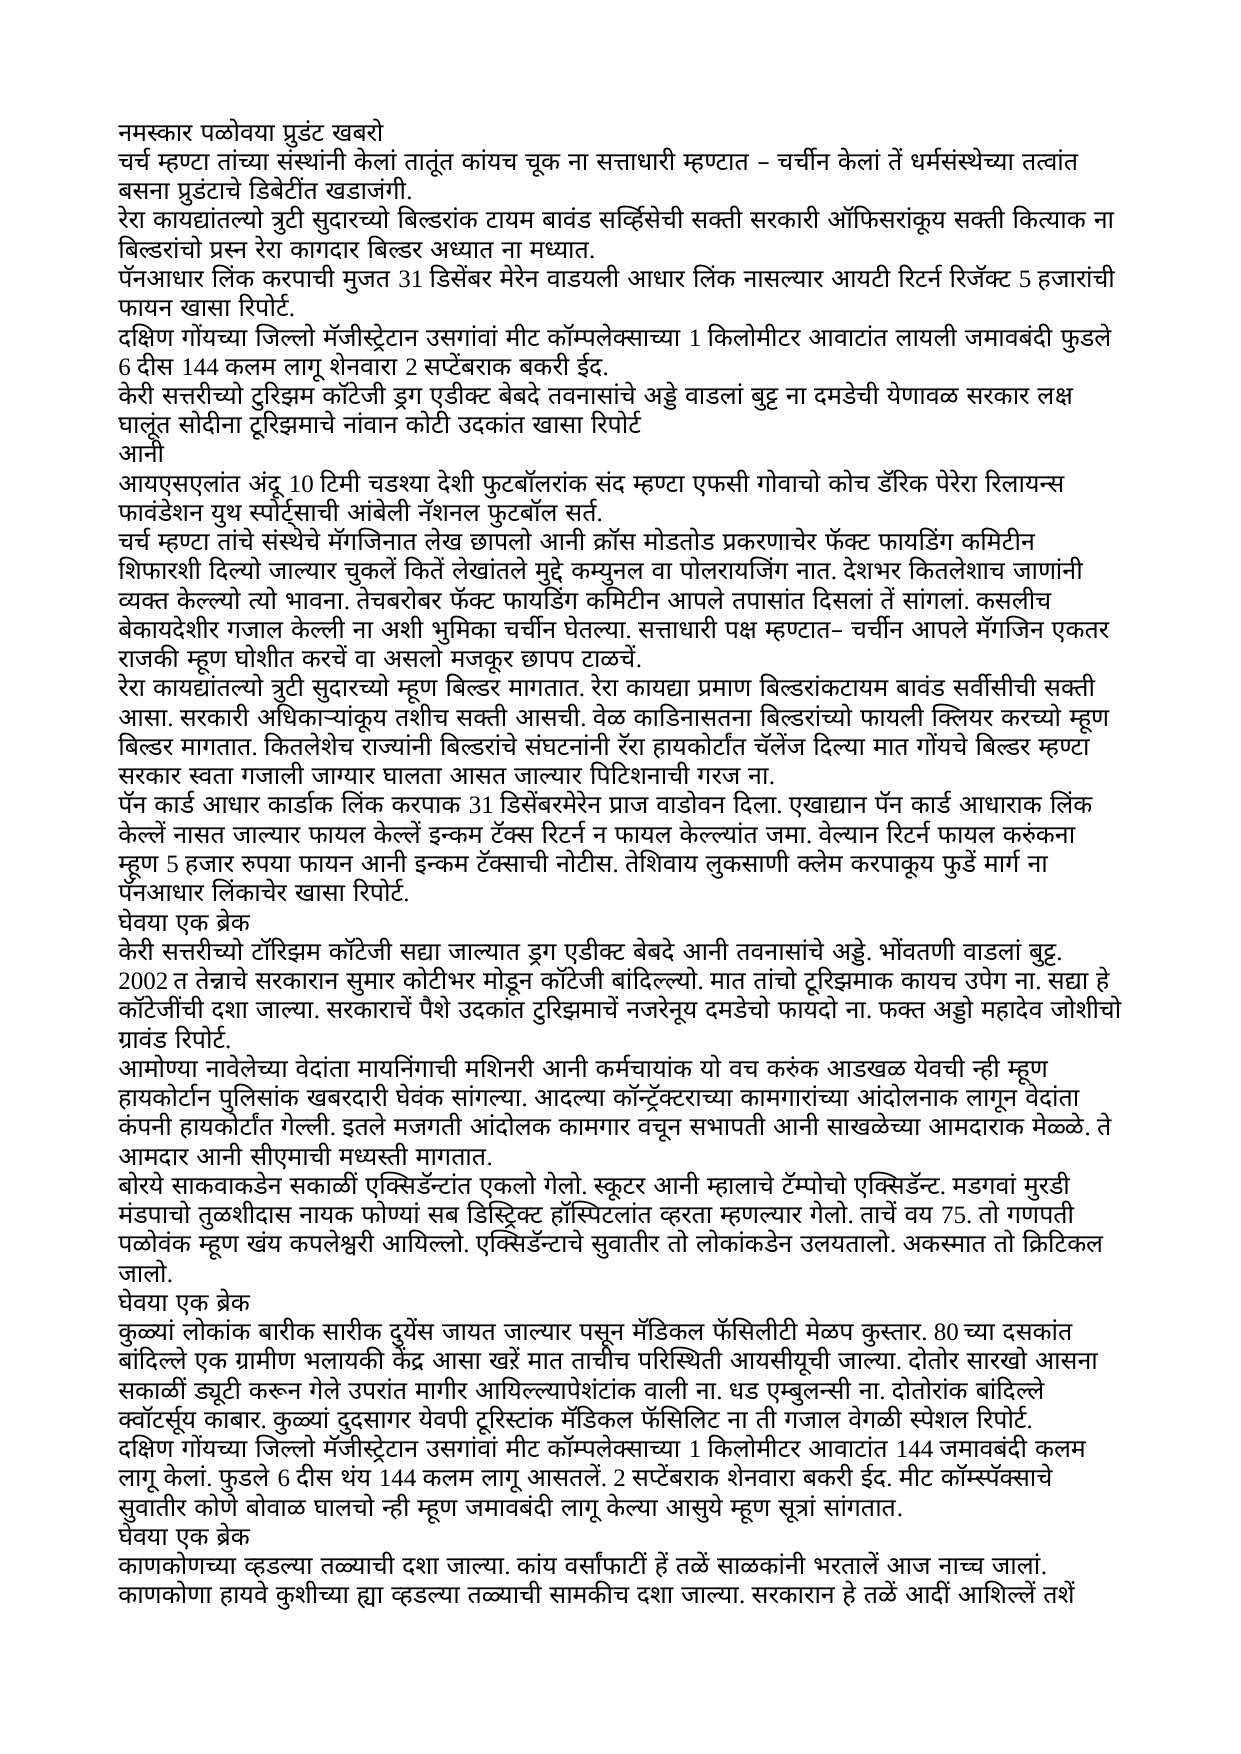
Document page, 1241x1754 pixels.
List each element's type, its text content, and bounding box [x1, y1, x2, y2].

text आमोण्या नावेलेच्या वेदांता मायनिंगाची मशिनरी आनी कर्मचायांक यो वच करुंक आडखळ येवची न्ही म्हूण हायकोर्टान पुलिसांक खबरदारी घेवंक सांगल्या. आदल्या कॉन्ट्रॅक्टराच्या कामगारांच्या आंदोलनाक लागून वेदांता कंपनी हायकोर्टांत गेल्ली. इतले मजगती आंदोलक कामगार वचून सभापती आनी साखळेच्या आमदाराक मेळ्ळे. ते आमदार आनी सीएमाची मध्यस्ती मागतात. [118, 1054, 1122, 1171]
text काणकोणच्या व्हडल्या तळ्याची दशा जाल्या. कांय वर्सांफाटीं हें तळें साळकांनी भरतालें आज नाच्च जालां. काणकोणा हायवे कुशीच्या ह्या व्हडल्या तळ्याची सामकीच दशा जाल्या. सरकारान हे तळें आदीं आशिल्लें तशें [118, 1551, 1122, 1610]
text पॅनआधार लिंक करपाची मुजत 31 डिसेंबर मेरेन वाडयली आधार लिंक नासल्यार आयटी रिटर्न रिजॅक्ट 5 हजारांची फायन खासा रिपोर्ट. [118, 264, 1122, 323]
text केरी सत्तरीच्यो टॉरिझम कॉटेजी सद्या जाल्यात ड्रग एडीक्ट बेबदे आनी तवनासांचे अड्डे. भोंवतणी वाडलां बुट्ट. 2002त तेन्नाचे सरकारान सुमार कोटीभर मोडून कॉटेजी बांदिल्ल्यो. मात तांचो टूरिझमाक कायच उपेग ना. सद्या हे कॉटेजींची दशा जाल्या. सरकाराचें पैशे उदकांत टुरिझमाचें नजरेनूय दमडेचो फायदो ना. फक्त अड्डो महादेव जोशीचो ग्रावंड रिपोर्ट. [118, 937, 1122, 1054]
text घेवया एक ब्रेक [118, 1288, 1122, 1317]
text आयएसएलांत अंदू 10 टिमी चडश्या देशी फुटबॉलरांक संद म्हण्टा एफसी गोवाचो कोच डॅरिक पेरेरा रिलायन्स फावंडेशन युथ स्पोर्ट्साची आंबेली नॅशनल फुटबॉल सर्त. [118, 469, 1122, 527]
text चर्च म्हण्टा तांच्या संस्थांनी केलां तातूंत कांयच चूक ना सत्ताधारी म्हण्टात – चर्चीन केलां तें धर्मसंस्थेच्या तत्वांत बसना प्रुडंटाचे डिबेटींत खडाजंगी. [118, 147, 1122, 206]
text पॅन कार्ड आधार कार्डाक लिंक करपाक 31 डिसेंबरमेरेन प्राज वाडोवन दिला. एखाद्यान पॅन कार्ड आधाराक लिंक केल्लें नासत जाल्यार फायल केल्लें इन्कम टॅक्स रिटर्न न फायल केल्ल्यांत जमा. वेल्यान रिटर्न फायल करुंकना म्हूण 5 हजार रुपया फायन आनी इन्कम टॅक्साची नोटीस. तेशिवाय लुकसाणी क्लेम करपाकूय फुडें मार्ग ना पॅनआधार लिंकाचेर खासा रिपोर्ट. [118, 791, 1122, 908]
text केरी सत्तरीच्यो टुरिझम कॉटेजी ड्रग एडीक्ट बेबदे तवनासांचे अड्डे वाडलां बुट्ट ना दमडेची येणावळ सरकार लक्ष घालूंत सोदीना टूरिझमाचे नांवान कोटी उदकांत खासा रिपोर्ट [118, 381, 1122, 439]
text रेरा कायद्यांतल्यो त्रुटी सुदारच्यो बिल्डरांक टायम बावंड सर्व्हिसेची सक्ती सरकारी ऑफिसरांकूय सक्ती कित्याक ना बिल्डरांचो प्रस्न रेरा कागदार बिल्डर अध्यात ना मध्यात. [118, 206, 1122, 264]
text रेरा कायद्यांतल्यो त्रुटी सुदारच्यो म्हूण बिल्डर मागतात. रेरा कायद्या प्रमाण बिल्डरांकटायम बावंड सर्वीसीची सक्ती आसा. सरकारी अधिकाऱ्यांकूय तशीच सक्ती आसची. वेळ काडिनासतना बिल्डरांच्यो फायली क्लियर करच्यो म्हूण बिल्डर मागतात. कितलेशेच राज्यांनी बिल्डरांचे संघटनांनी रॅरा हायकोर्टांत चॅलेंज दिल्या मात गोंयचे बिल्डर म्हण्टा सरकार स्वता गजाली जाग्यार घालता आसत जाल्यार पिटिशनाची गरज ना. [118, 673, 1122, 791]
text चर्च म्हण्टा तांचे संस्थेचे मॅगजिनात लेख छापलो आनी क्रॉस मोडतोड प्रकरणाचेर फॅक्ट फायडिंग कमिटीन शिफारशी दिल्यो जाल्यार चुकलें कितें लेखांतले मुद्दे कम्युनल वा पोलरायजिंग नात. देशभर कितलेशाच जाणांनी व्यक्त केल्ल्यो त्यो भावना. तेचबरोबर फॅक्ट फायडिंग कमिटीन आपले तपासांत दिसलां तें सांगलां. कसलीच बेकायदेशीर गजाल केल्ली ना अशी भुमिका चर्चीन घेतल्या. सत्ताधारी पक्ष म्हण्टात– चर्चीन आपले मॅगजिन एकतर राजकी म्हूण घोशीत करचें वा असलो मजकूर छापप टाळचें. [118, 527, 1122, 673]
text घेवया एक ब्रेक [118, 908, 1122, 937]
text घेवया एक ब्रेक [118, 1522, 1122, 1551]
text दक्षिण गोंयच्या जिल्लो मॅजीस्ट्रेटान उसगांवां मीट कॉम्पलेक्साच्या 1 किलोमीटर आवाटांत 144 जमावबंदी कलम लागू केलां. फुडले 6 दीस थंय 144 कलम लागू आसतलें. 2 सप्टेंबराक शेनवारा बकरी ईद. मीट कॉम्स्पॅक्साचे सुवातीर कोणे बोवाळ घालचो न्ही म्हूण जमावबंदी लागू केल्या आसुये म्हूण सूत्रां सांगतात. [118, 1434, 1122, 1522]
text कुळ्यां लोकांक बारीक सारीक दुयेंस जायत जाल्यार पसून मॅडिकल फॅसिलीटी मेळप कुस्तार. 80च्या दसकांत बांदिल्ले एक ग्रामीण भलायकी केंद्र आसा खऱें मात ताचीच परिस्थिती आयसीयूची जाल्या. दोतोर सारखो आसना सकाळीं ड्यूटी करून गेले उपरांत मागीर आयिल्ल्यापेशंटांक वाली ना. धड एम्बुलन्सी ना. दोतोरांक बांदिल्ले क्वॉटर्सूय काबार. कुळ्यां दुदसागर येवपी टूरिस्टांक मॅडिकल फॅसिलिट ना ती गजाल वेगळी स्पेशल रिपोर्ट. [118, 1317, 1122, 1434]
text नमस्कार पळोवया प्रुडंट खबरो [118, 118, 1122, 147]
text दक्षिण गोंयच्या जिल्लो मॅजीस्ट्रेटान उसगांवां मीट कॉम्पलेक्साच्या 1 किलोमीटर आवाटांत लायली जमावबंदी फुडले 6 दीस 144 कलम लागू शेनवारा 2 सप्टेंबराक बकरी ईद. [118, 323, 1122, 381]
text बोरये साकवाकडेन सकाळीं एक्सिडॅन्टांत एकलो गेलो. स्कूटर आनी म्हालाचे टॅम्पोचो एक्सिडॅन्ट. मडगवां मुरडी मंडपाचो तुळशीदास नायक फोण्यां सब डिस्ट्रिक्ट हॉस्पिटलांत व्हरता म्हणल्यार गेलो. ताचें वय 75. तो गणपती पळोवंक म्हूण खंय कपलेश्वरी आयिल्लो. एक्सिडॅन्टाचे सुवातीर तो लोकांकडेन उलयतालो. अकस्मात तो क्रिटिकल जालो. [118, 1171, 1122, 1288]
text आनी [118, 439, 1122, 469]
